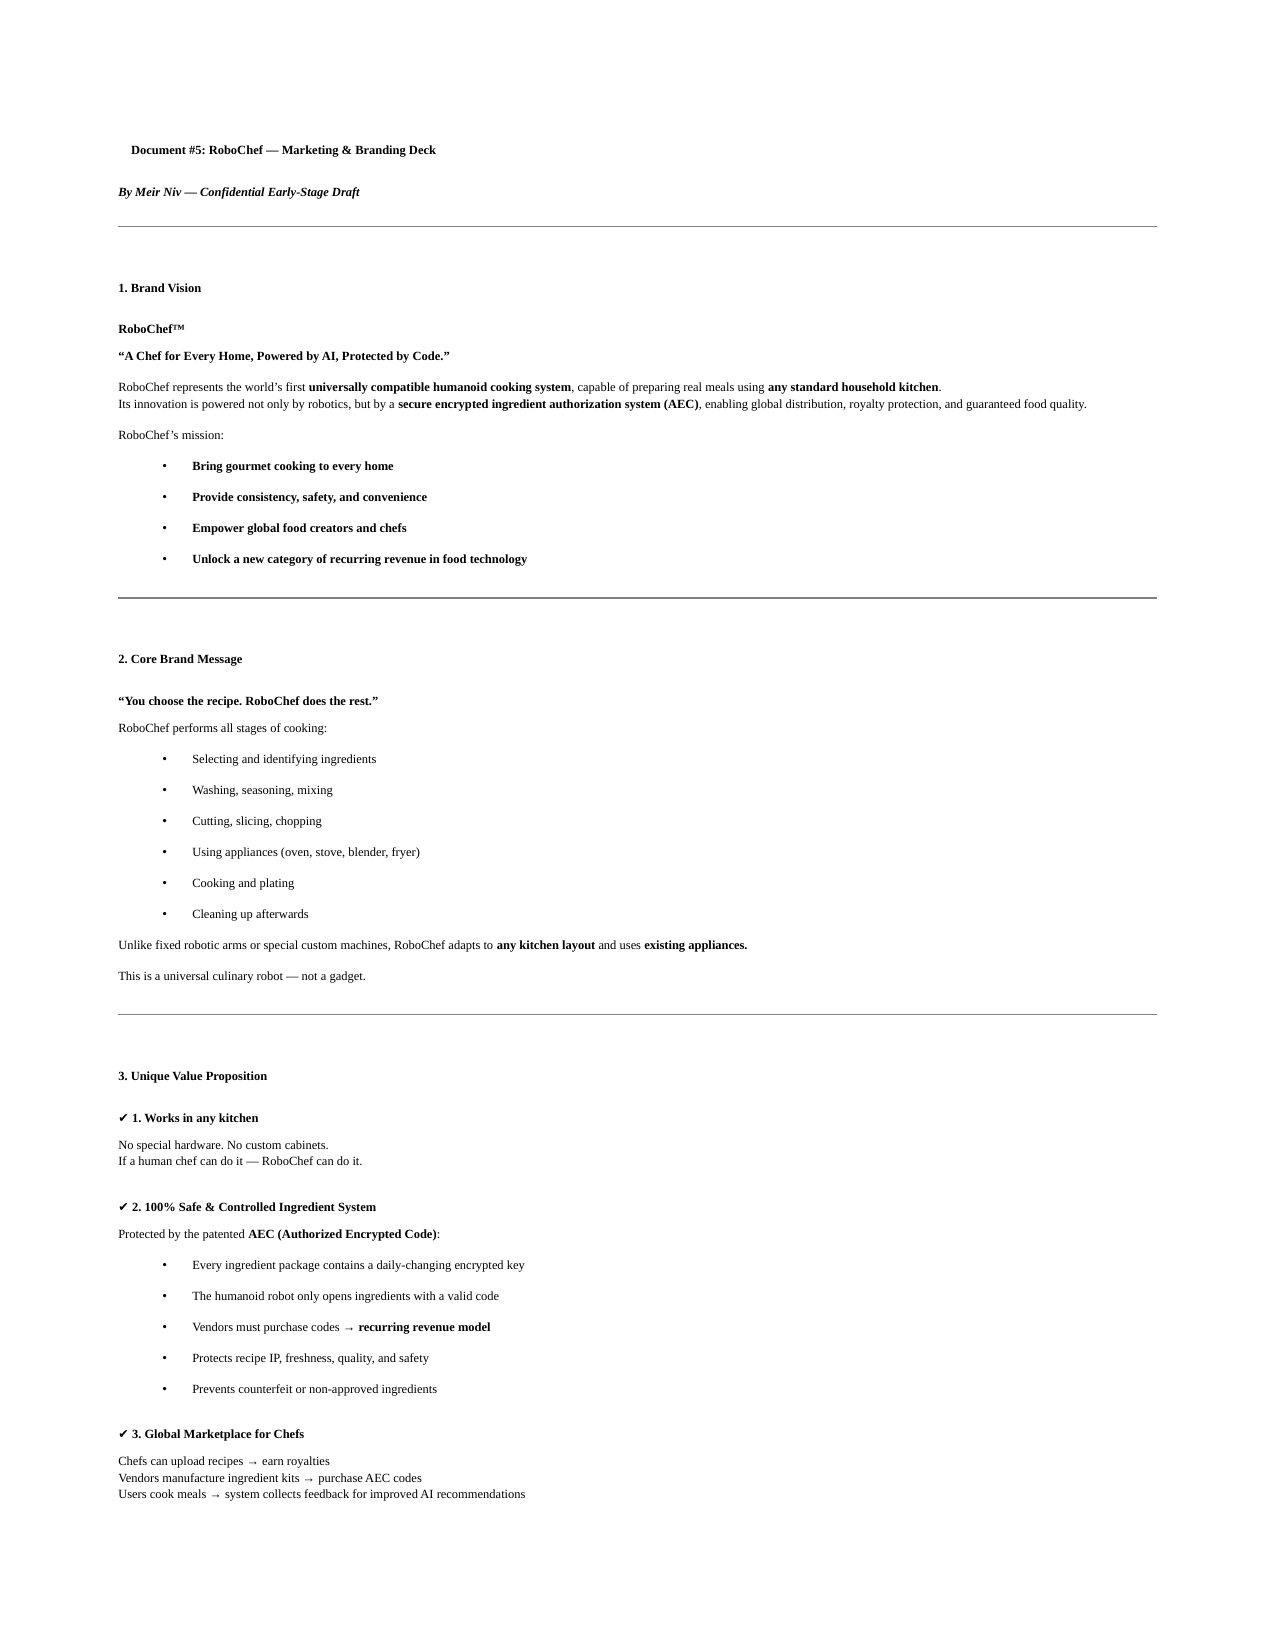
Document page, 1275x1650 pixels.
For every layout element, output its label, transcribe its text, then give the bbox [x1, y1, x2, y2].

text RoboChef’s mission: [118, 428, 1157, 442]
subtitle ✔️ 2. 100% Safe & Controlled Ingredient System [118, 1199, 1157, 1214]
list Cooking and plating [162, 876, 1157, 890]
list Provide consistency, safety, and convenience [162, 490, 1157, 504]
list Cutting, slicing, chopping [162, 813, 1157, 828]
subtitle RoboChef™ [118, 322, 1157, 337]
list Bring gourmet cooking to every home [162, 459, 1157, 473]
subtitle 2. Core Brand Message [118, 652, 1157, 666]
subtitle By Meir Niv — Confidential Early-Stage Draft [118, 184, 1157, 199]
list Vendors must purchase codes → recurring revenue model [162, 1319, 1157, 1334]
text “A Chef for Every Home, Powered by AI, Protected by Code.” [118, 349, 1157, 363]
subtitle 1. Brand Vision [118, 281, 1157, 295]
list Protects recipe IP, freshness, quality, and safety [162, 1351, 1157, 1365]
list Unlock a new category of recurring revenue in food technology [162, 552, 1157, 566]
list Washing, seasoning, mixing [162, 782, 1157, 797]
subtitle 3. Unique Value Proposition [118, 1069, 1157, 1083]
text Chefs can upload recipes → earn royalties Vendors manufacture ingredient kits → purchase AEC codes Users cook meals → system collects feedback for improved AI recommendations [118, 1454, 1157, 1501]
list Every ingredient package contains a daily-changing encrypted key [162, 1257, 1157, 1272]
list Cleaning up afterwards [162, 907, 1157, 921]
list Prevents counterfeit or non-approved ingredients [162, 1382, 1157, 1396]
text Unlike fixed robotic arms or special custom machines, RoboChef adapts to any kitchen layout and uses existing appliances. [118, 938, 1157, 952]
text No special hardware. No custom cabinets. If a human chef can do it — RoboChef can do it. [118, 1137, 1157, 1168]
subtitle “You choose the recipe. RoboChef does the rest.” [118, 693, 1157, 708]
list Empower global food creators and chefs [162, 521, 1157, 535]
list Using appliances (oven, stove, blender, fryer) [162, 844, 1157, 859]
list Selecting and identifying ingredients [162, 751, 1157, 766]
text Protected by the patented AEC (Authorized Encrypted Code): [118, 1226, 1157, 1241]
text RoboChef performs all stages of cooking: [118, 720, 1157, 735]
subtitle ✔️ 3. Global Marketplace for Chefs [118, 1427, 1157, 1442]
text This is a universal culinary robot — not a gadget. [118, 969, 1157, 983]
subtitle 📘 Document #5: RoboChef — Marketing & Branding Deck [118, 143, 1157, 157]
subtitle ✔️ 1. Works in any kitchen [118, 1111, 1157, 1125]
text RoboChef represents the world’s first universally compatible humanoid cooking system, capable of preparing real meals using any standard household kitchen. Its innovation is powered not only by robotics, but by a secure encrypted ingredient authorization system (AEC), enabling global distribution, royalty protection, and guaranteed food quality. [118, 380, 1157, 411]
list The humanoid robot only opens ingredients with a valid code [162, 1288, 1157, 1303]
